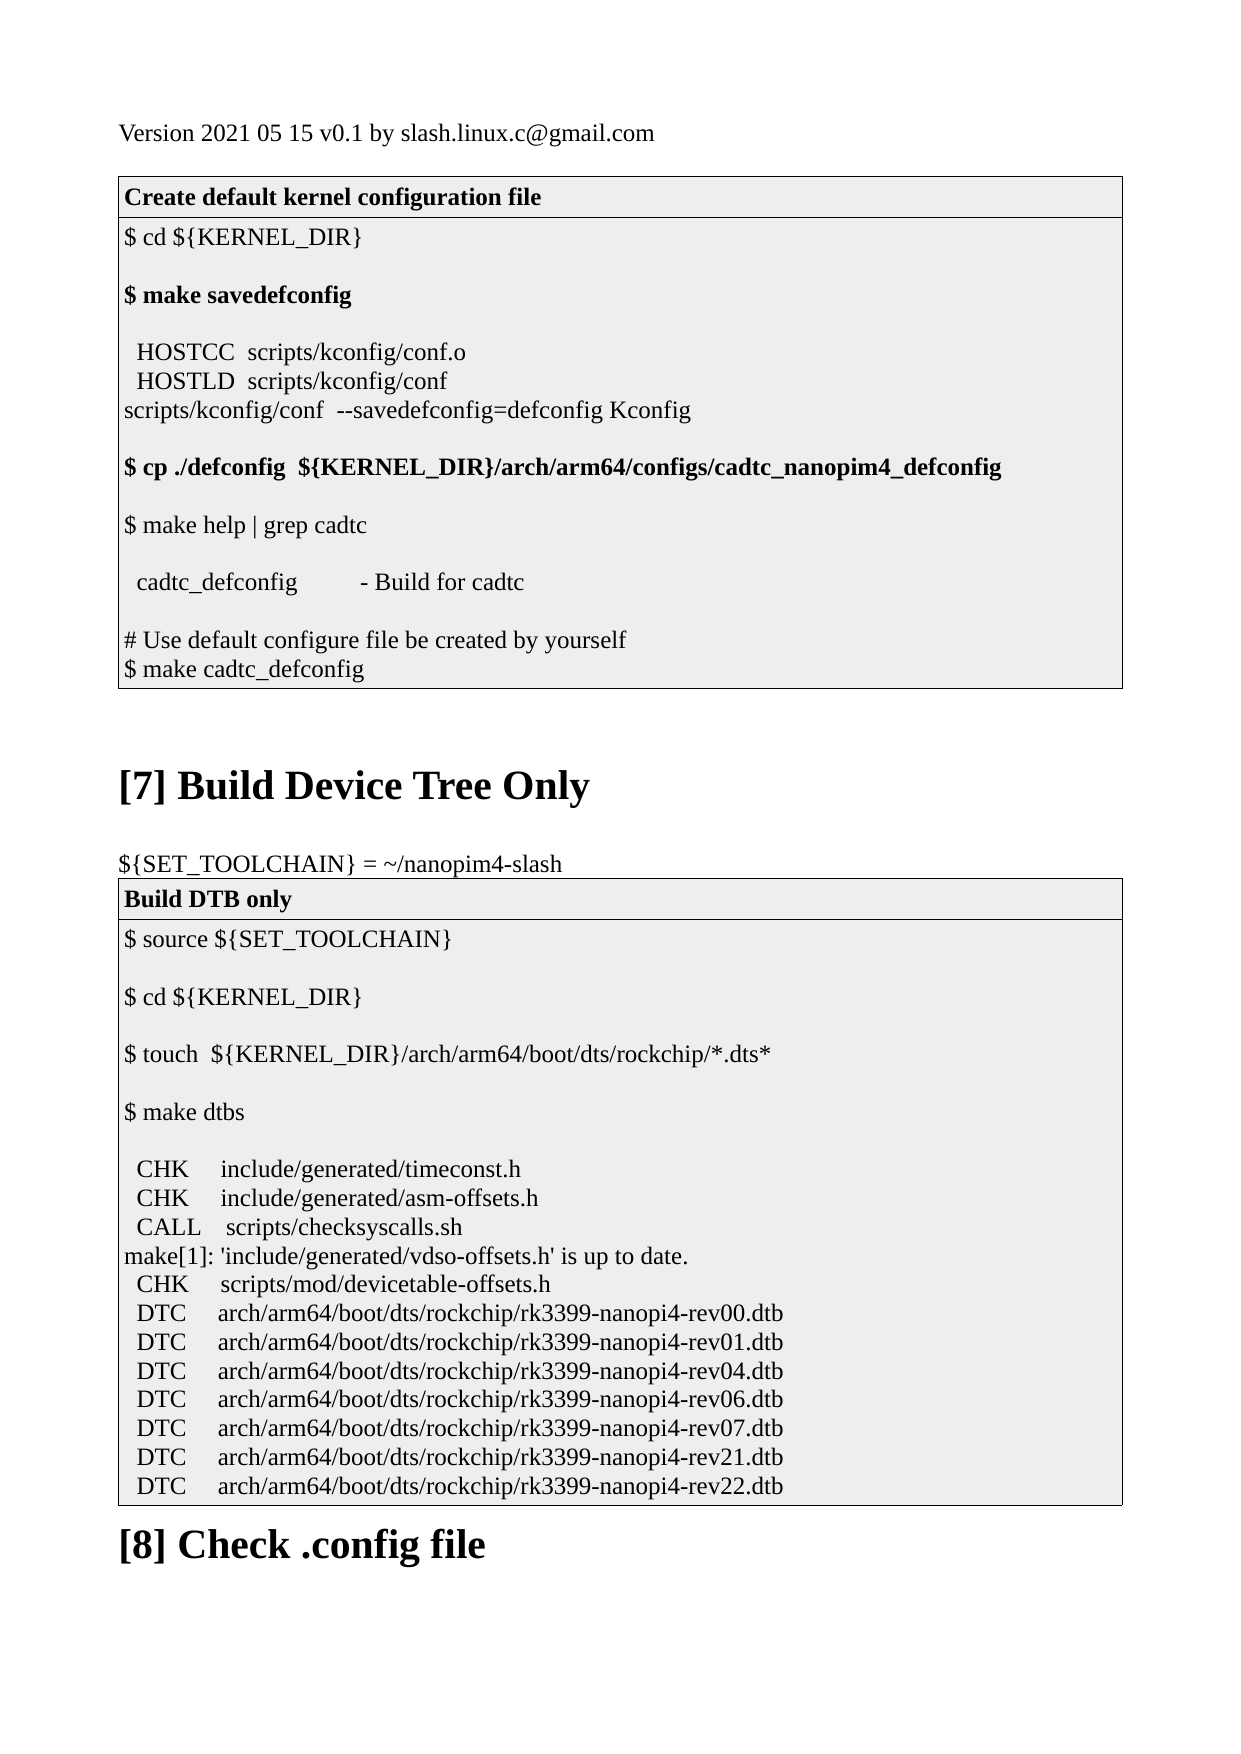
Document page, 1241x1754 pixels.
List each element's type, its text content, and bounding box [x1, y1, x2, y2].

table_header Build DTB only [119, 879, 1122, 919]
table_header Create default kernel configuration file [119, 177, 1122, 217]
subtitle [8] Check .config file [118, 1520, 1122, 1568]
table_cell $ source ${SET_TOOLCHAIN} $ cd ${KERNEL_DIR} $ touch ${KERNEL_DIR}/arch/arm64/boot/dts/rockchip/*.dts* $ make dtbs CHK include/generated/timeconst.h CHK include/generated/asm-offsets.h CALL scripts/checksyscalls.sh make[1]: 'include/generated/vdso-offsets.h' is up to date. CHK scripts/mod/devicetable-offsets.h DTC arch/arm64/boot/dts/rockchip/rk3399-nanopi4-rev00.dtb DTC arch/arm64/boot/dts/rockchip/rk3399-nanopi4-rev01.dtb DTC arch/arm64/boot/dts/rockchip/rk3399-nanopi4-rev04.dtb DTC arch/arm64/boot/dts/rockchip/rk3399-nanopi4-rev06.dtb DTC arch/arm64/boot/dts/rockchip/rk3399-nanopi4-rev07.dtb DTC arch/arm64/boot/dts/rockchip/rk3399-nanopi4-rev21.dtb DTC arch/arm64/boot/dts/rockchip/rk3399-nanopi4-rev22.dtb [119, 920, 1122, 1505]
text ${SET_TOOLCHAIN} = ~/nanopim4-slash [118, 849, 1122, 878]
table_cell $ cd ${KERNEL_DIR} $ make savedefconfig HOSTCC scripts/kconfig/conf.o HOSTLD scripts/kconfig/conf scripts/kconfig/conf --savedefconfig=defconfig Kconfig $ cp ./defconfig ${KERNEL_DIR}/arch/arm64/configs/cadtc_nanopim4_defconfig $ make help | grep cadtc cadtc_defconfig - Build for cadtc # Use default configure file be created by yourself $ make cadtc_defconfig [119, 218, 1122, 688]
subtitle [7] Build Device Tree Only [118, 760, 1122, 808]
